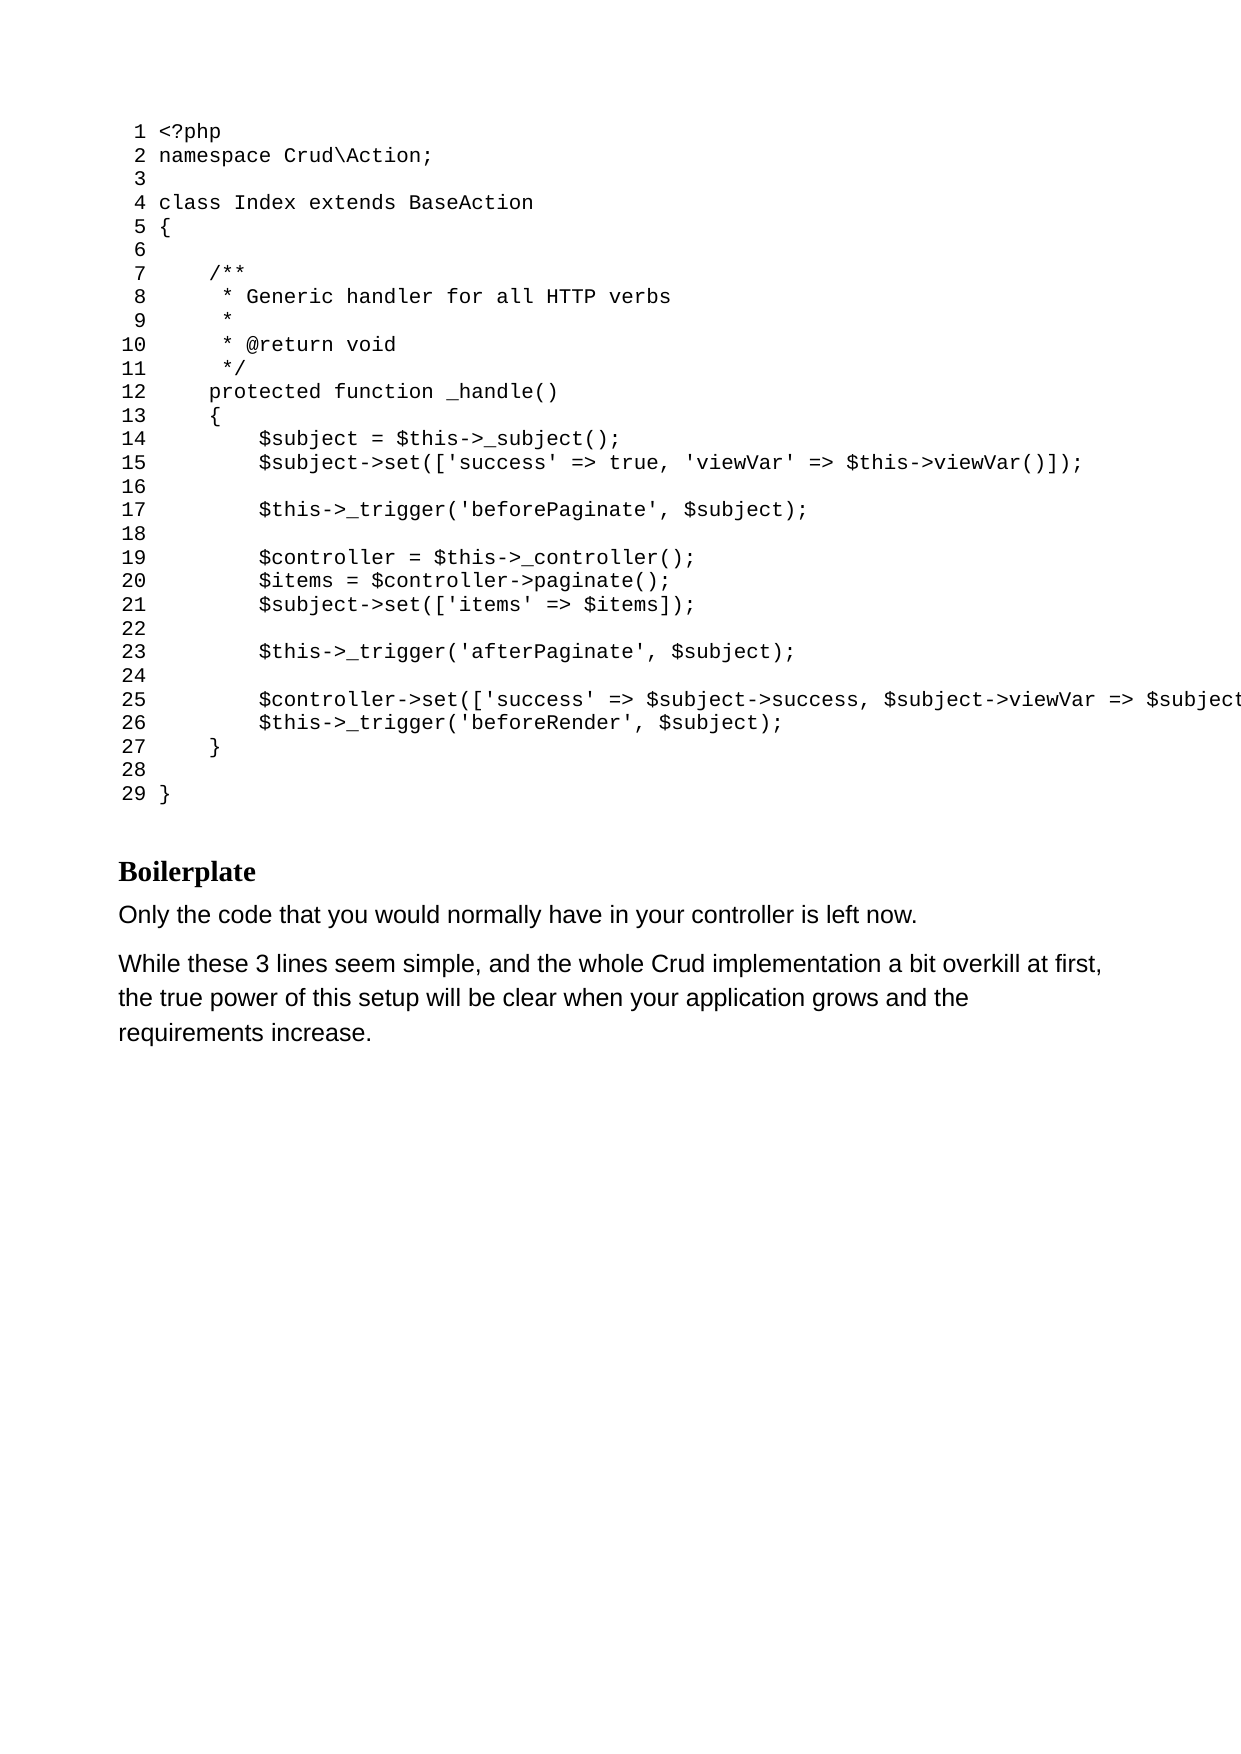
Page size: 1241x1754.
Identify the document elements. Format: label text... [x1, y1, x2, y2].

table_header <?php namespace Crud\Action; class Index extends BaseAction { /** * Generic handler for all HTTP verbs * * @return void */ protected function _handle() { $subject = $this->_subject(); $subject->set(['success' => true, 'viewVar' => $this->viewVar()]); $this->_trigger('beforePaginate', $subject); $controller = $this->_controller(); $items = $controller->paginate(); $subject->set(['items' => $items]); $this->_trigger('afterPaginate', $subject); $controller->set(['success' => $subject->success, $subject->viewVar => $subject->items]); $this->_trigger('beforeRender', $subject); } } [156, 118, 1240, 839]
text Only the code that you would normally have in your controller is left now. [118, 900, 1122, 928]
table_header 1 2 3 4 5 6 7 8 9 10 11 12 13 14 15 16 17 18 19 20 21 22 23 24 25 26 27 28 29 [118, 118, 156, 839]
subtitle Boilerplate [118, 854, 1122, 887]
text While these 3 lines seem simple, and the whole Crud implementation a bit overkill at first, the true power of this setup will be clear when your application grows and the requirements increase. [118, 949, 1122, 1047]
